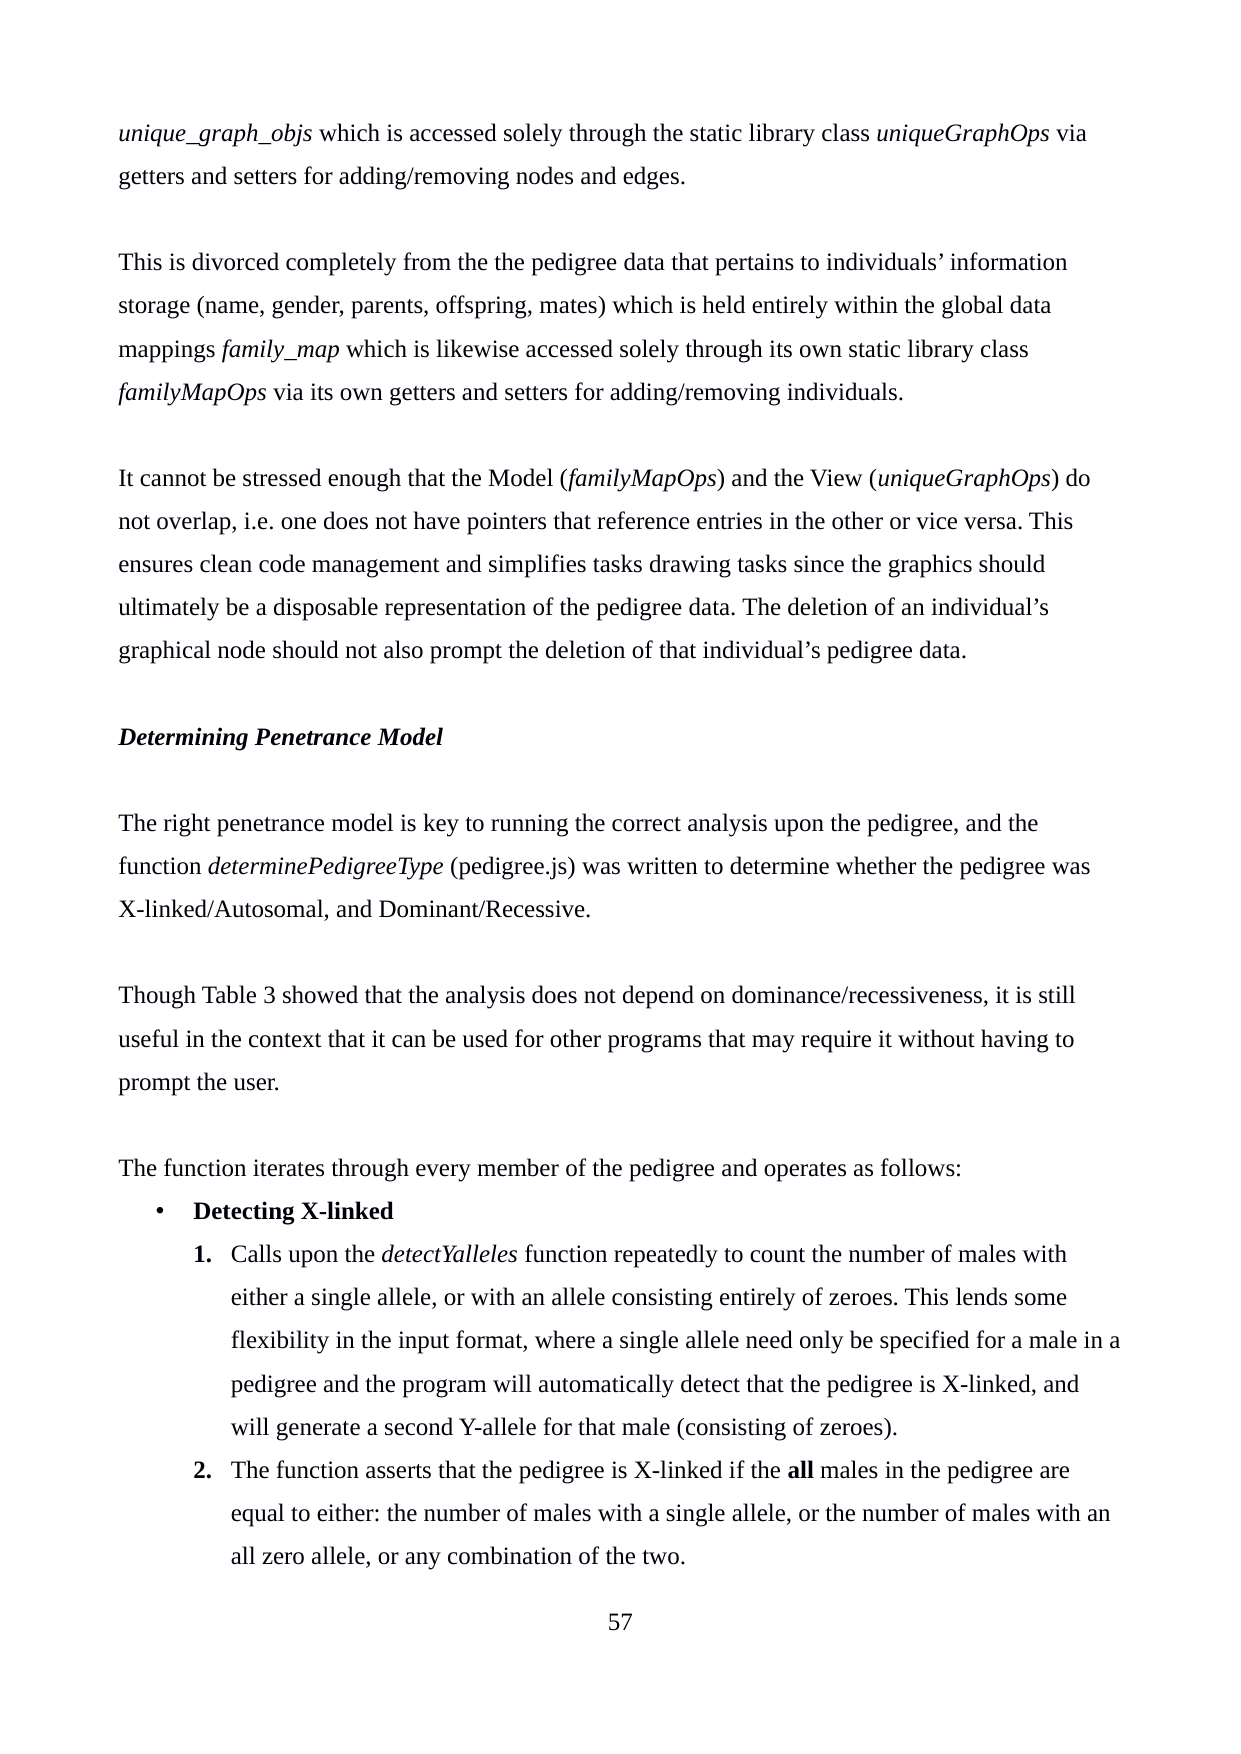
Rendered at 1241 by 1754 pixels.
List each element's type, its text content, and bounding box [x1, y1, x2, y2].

list The function asserts that the pedigree is X-linked if the all males in the pedigree are equal to either: the number of males with a single allele, or the number of males with an all zero allele, or any combination of the two. [193, 1455, 1122, 1570]
text unique_graph_objs which is accessed solely through the static library class uniqueGraphOps via getters and setters for adding/removing nodes and edges. [118, 118, 1122, 190]
text This is divorced completely from the the pedigree data that pertains to individuals’ information storage (name, gender, parents, offspring, mates) which is held entirely within the global data mappings family_map which is likewise accessed solely through its own static library class familyMapOps via its own getters and setters for adding/removing individuals. [118, 247, 1122, 406]
text Though Table 3 showed that the analysis does not depend on dominance/recessiveness, it is still useful in the context that it can be used for other programs that may require it without having to prompt the user. [118, 981, 1122, 1096]
text The function iterates through every member of the pedigree and operates as follows: [118, 1153, 1122, 1182]
text The right penetrance model is key to running the correct analysis upon the pedigree, and the function determinePedigreeType (pedigree.js) was written to determine whether the pedigree was X-linked/Autosomal, and Dominant/Recessive. [118, 808, 1122, 923]
list Calls upon the detectYalleles function repeatedly to count the number of males with either a single allele, or with an allele consisting entirely of zeroes. This lends some flexibility in the input format, where a single allele need only be specified for a male in a pedigree and the program will automatically detect that the pedigree is X-linked, and will generate a second Y-allele for that male (consisting of zeroes). [193, 1239, 1122, 1441]
subtitle Determining Penetrance Model [118, 722, 1122, 751]
list Detecting X-linked [156, 1196, 1122, 1225]
text It cannot be stressed enough that the Model (familyMapOps) and the View (uniqueGraphOps) do not overlap, i.e. one does not have pointers that reference entries in the other or vice versa. This ensures clean code management and simplifies tasks drawing tasks since the graphics should ultimately be a disposable representation of the pedigree data. The deletion of an individual’s graphical node should not also prompt the deletion of that individual’s pedigree data. [118, 463, 1122, 664]
